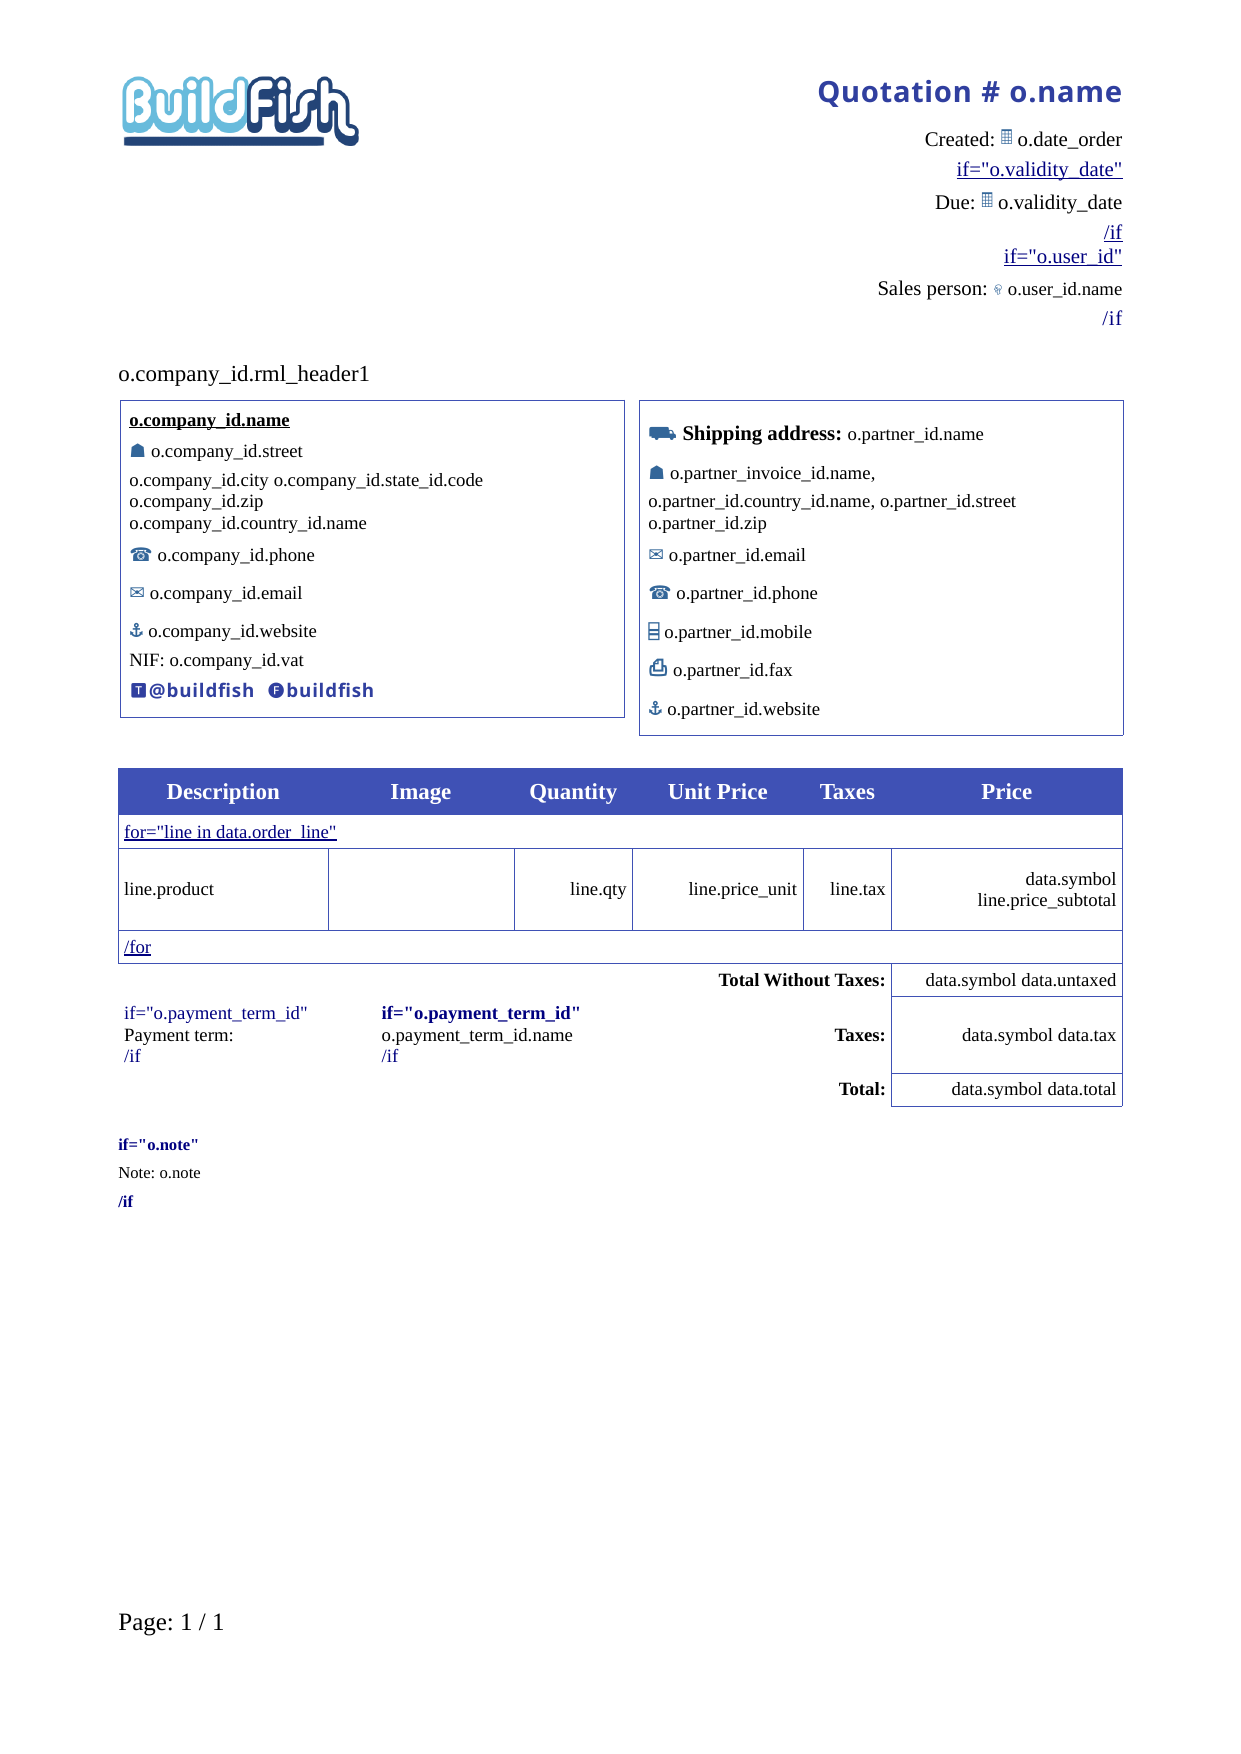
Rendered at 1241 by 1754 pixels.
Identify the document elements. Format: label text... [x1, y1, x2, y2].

text NIF: o.company_id.vat [129, 648, 615, 670]
text if="o.note" [118, 1134, 1122, 1154]
table_cell Taxes: [632, 996, 891, 1072]
table_header Price [891, 769, 1122, 815]
text Note: o.note [118, 1163, 1122, 1182]
text o.company_id.country_id.name [129, 512, 615, 533]
table_cell [329, 849, 514, 930]
text ☎ o.partner_id.phone [648, 572, 1114, 610]
table_header Image [328, 769, 514, 815]
text /if [118, 1192, 1122, 1211]
text ⚓ o.partner_id.website [648, 687, 1114, 726]
text ⎙ o.partner_id.fax [648, 649, 1114, 687]
text o.company_id.rml_header1 [118, 360, 1122, 386]
table_header Quantity [514, 769, 632, 815]
table_cell Total Without Taxes: [118, 964, 891, 996]
table_cell data.symbol data.total [892, 1074, 1122, 1106]
table_header Description [119, 769, 328, 815]
table_cell if="o.payment_term_id" o.payment_term_id.name /if [376, 996, 632, 1072]
text ☎ o.company_id.phone [129, 533, 615, 572]
table_cell line.price_unit [633, 849, 803, 930]
text ⛟ Shipping address: o.partner_id.name [648, 409, 1114, 452]
picture [115, 58, 364, 164]
table_cell data.symbol line.price_subtotal [892, 849, 1122, 930]
text ✉ o.company_id.email [129, 572, 615, 610]
table_cell line.qty [515, 849, 632, 930]
text ⌸ o.partner_id.mobile [648, 610, 1114, 649]
text o.partner_id.country_id.name, o.partner_id.street o.partner_id.zip [648, 490, 1114, 533]
table_header Taxes [803, 769, 891, 815]
table_cell /for [119, 931, 1122, 963]
text ✉ o.partner_id.email [648, 533, 1114, 572]
text ☗ o.company_id.street [129, 430, 615, 468]
table_cell for="line in data.order_line" [119, 815, 1122, 848]
text 🆃@buildfish 🅕buildfish [129, 670, 615, 708]
text ☗ o.partner_invoice_id.name, [648, 452, 1114, 490]
table_cell Total: [118, 1073, 891, 1106]
table_cell data.symbol data.untaxed [892, 964, 1122, 996]
text o.company_id.name [129, 408, 615, 430]
table_cell line.tax [804, 849, 891, 930]
text ⚓ o.company_id.website [129, 610, 615, 648]
table_cell if="o.payment_term_id" Payment term: /if [118, 996, 376, 1072]
text o.company_id.city o.company_id.state_id.code o.company_id.zip [129, 468, 615, 512]
table_cell line.product [119, 849, 328, 930]
table_cell data.symbol data.tax [892, 997, 1122, 1072]
table_header Unit Price [632, 769, 803, 815]
